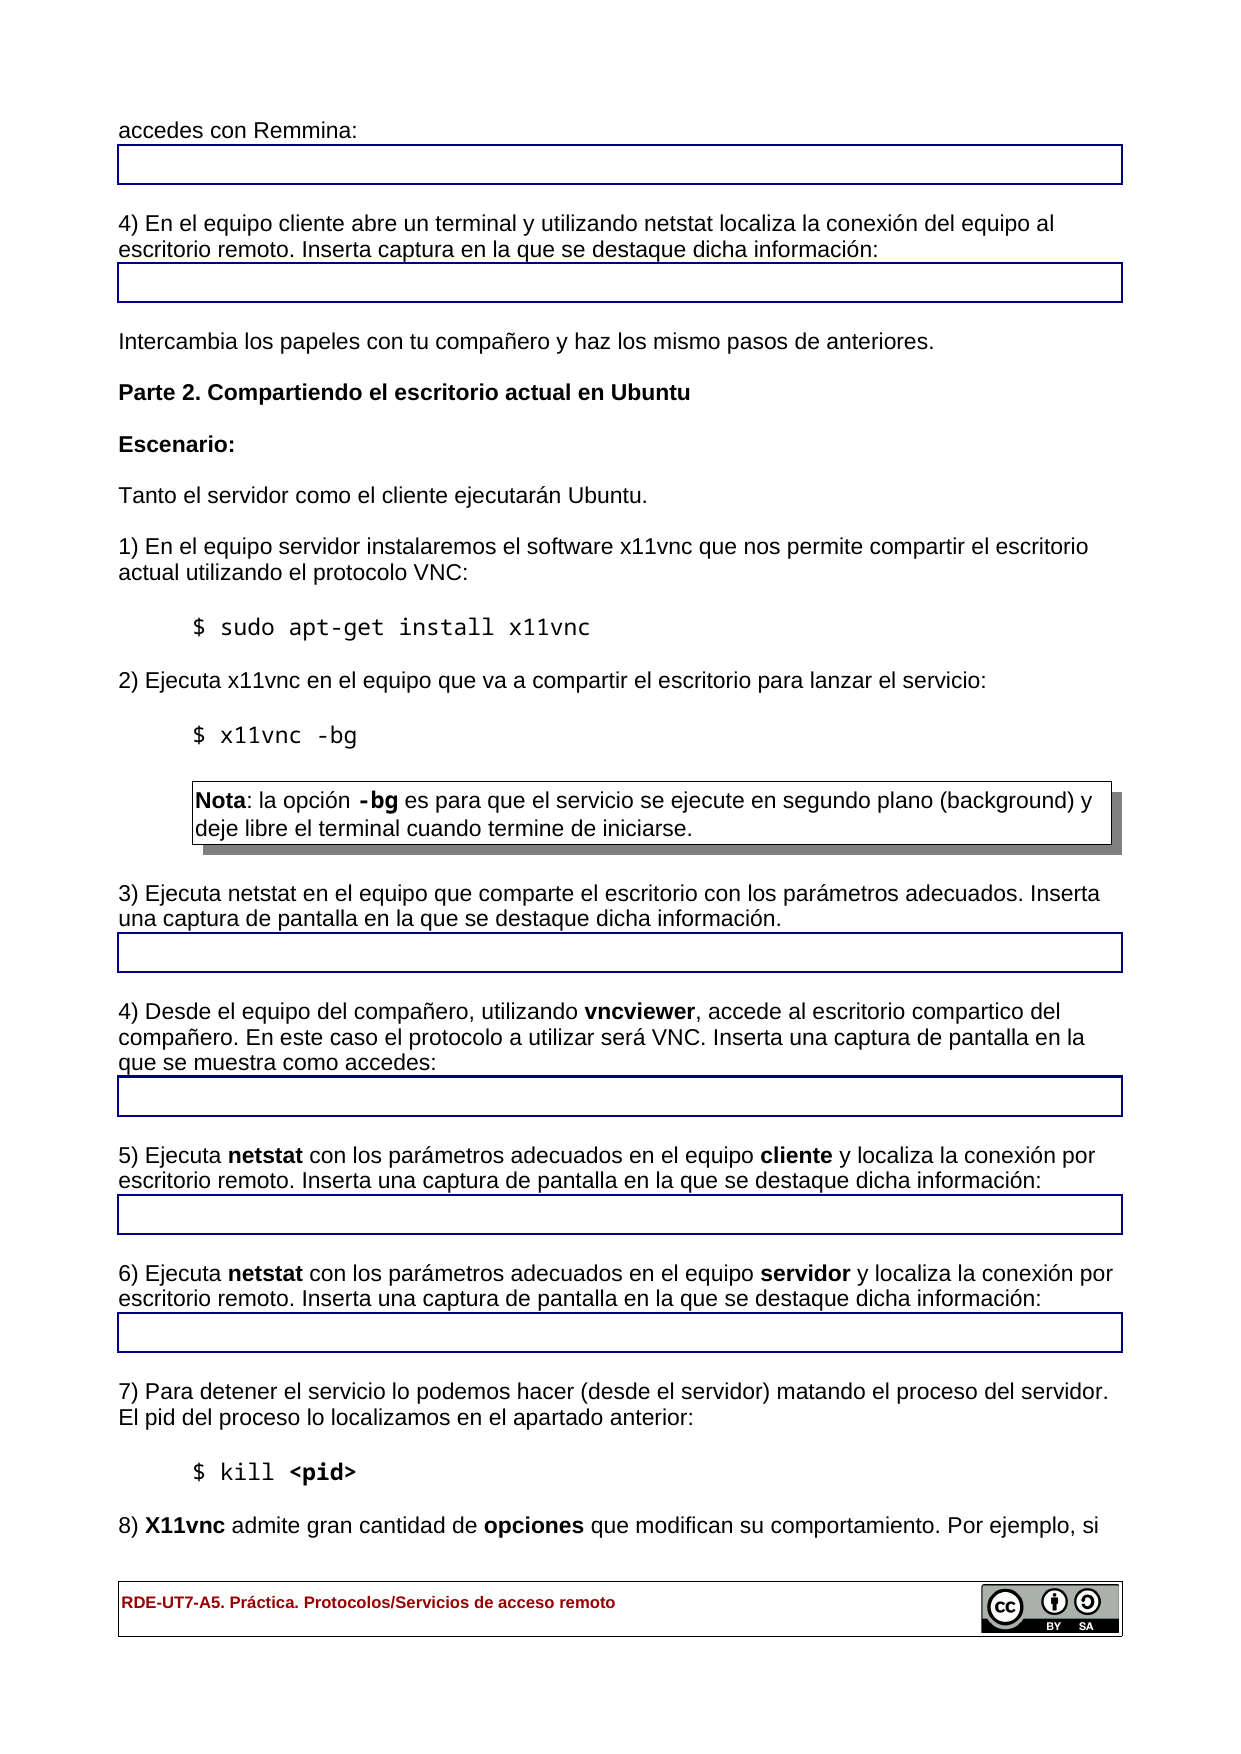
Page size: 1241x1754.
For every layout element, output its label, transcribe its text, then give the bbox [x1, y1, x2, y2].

text 2) Ejecuta x11vnc en el equipo que va a compartir el escritorio para lanzar el servicio: [118, 667, 1122, 693]
text 7) Para detener el servicio lo podemos hacer (desde el servidor) matando el proceso del servidor. El pid del proceso lo localizamos en el apartado anterior: [118, 1378, 1122, 1430]
text 8) X11vnc admite gran cantidad de opciones que modifican su comportamiento. Por ejemplo, si [118, 1512, 1122, 1538]
table_header [119, 1196, 1121, 1233]
table_header [119, 1314, 1121, 1351]
text 3) Ejecuta netstat en el equipo que comparte el escritorio con los parámetros adecuados. Inserta una captura de pantalla en la que se destaque dicha información. [118, 880, 1122, 932]
table_header [119, 146, 1121, 183]
table_header [119, 934, 1121, 971]
text accedes con Remmina: [118, 118, 1122, 144]
table_header [119, 264, 1121, 301]
table_header [119, 1078, 1121, 1114]
text $ x11vnc -bg [192, 719, 1122, 750]
text Tanto el servidor como el cliente ejecutarán Ubuntu. [118, 482, 1122, 508]
text Escenario: [118, 431, 1122, 457]
text 4) Desde el equipo del compañero, utilizando vncviewer, accede al escritorio compartico del compañero. En este caso el protocolo a utilizar será VNC. Inserta una captura de pantalla en la que se muestra como accedes: [118, 998, 1122, 1075]
text $ sudo apt-get install x11vnc [192, 611, 1122, 642]
text Parte 2. Compartiendo el escritorio actual en Ubuntu [118, 380, 1122, 406]
text 5) Ejecuta netstat con los parámetros adecuados en el equipo cliente y localiza la conexión por escritorio remoto. Inserta una captura de pantalla en la que se destaque dicha información: [118, 1142, 1122, 1193]
text $ kill <pid> [192, 1455, 1122, 1487]
text 4) En el equipo cliente abre un terminal y utilizando netstat localiza la conexión del equipo al escritorio remoto. Inserta captura en la que se destaque dicha información: [118, 211, 1122, 262]
text 1) En el equipo servidor instalaremos el software x11vnc que nos permite compartir el escritorio actual utilizando el protocolo VNC: [118, 534, 1122, 585]
picture [981, 1584, 1119, 1633]
text 6) Ejecuta netstat con los parámetros adecuados en el equipo servidor y localiza la conexión por escritorio remoto. Inserta una captura de pantalla en la que se destaque dicha información: [118, 1260, 1122, 1312]
text Intercambia los papeles con tu compañero y haz los mismo pasos de anteriores. [118, 329, 1122, 354]
text Nota: la opción -bg es para que el servicio se ejecute en segundo plano (background) y deje libre el terminal cuando termine de iniciarse. [193, 782, 1111, 844]
